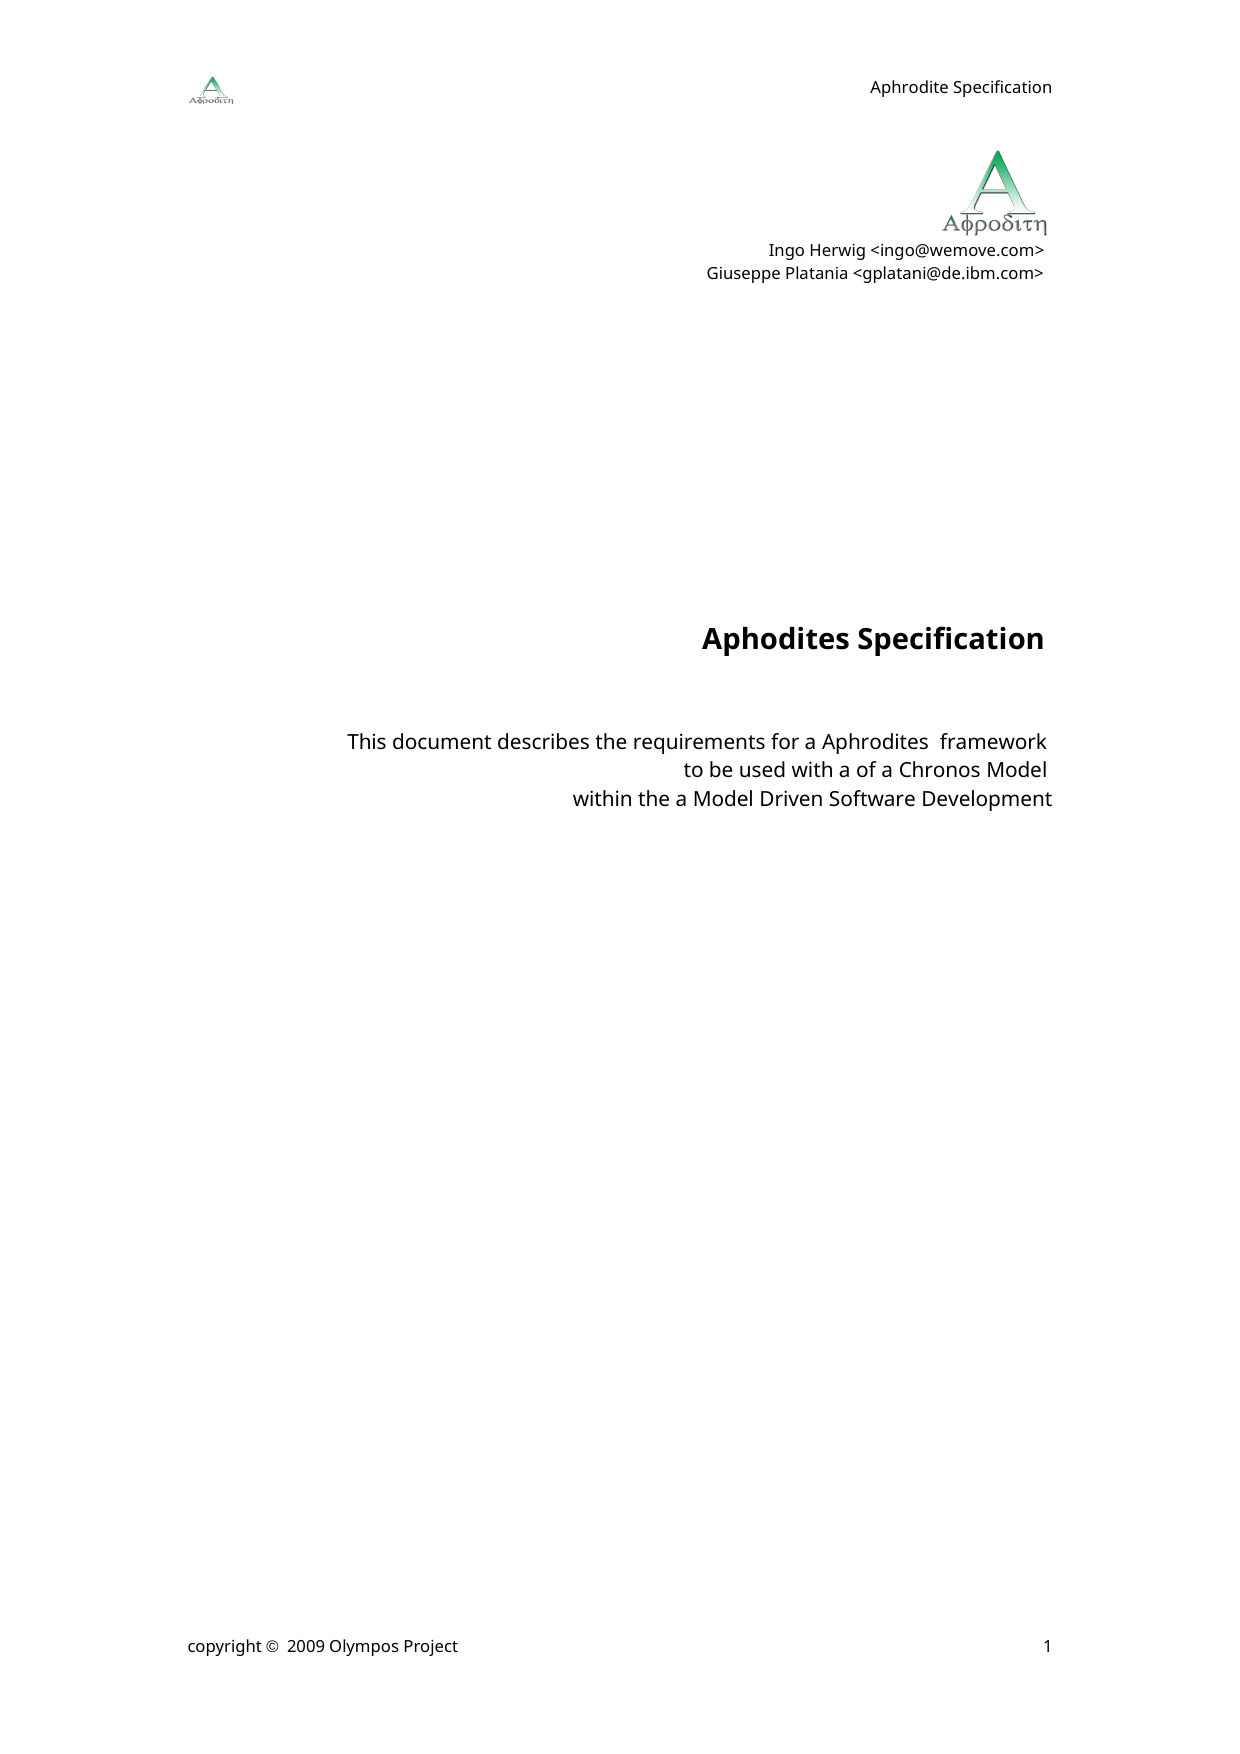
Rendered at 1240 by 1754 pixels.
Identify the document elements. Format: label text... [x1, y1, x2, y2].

text This document describes the requirements for a Aphrodites framework [187, 727, 1052, 756]
text to be used with a of a Chronos Model [187, 756, 1052, 784]
text Ingo Herwig <ingo@wemove.com> [187, 150, 1052, 261]
subtitle Aphodites Specification [187, 618, 1052, 658]
picture [940, 150, 1053, 239]
text Giuseppe Platania <gplatani@de.ibm.com> [187, 261, 1052, 284]
picture [188, 76, 235, 105]
text within the a Model Driven Software Development [187, 784, 1052, 812]
